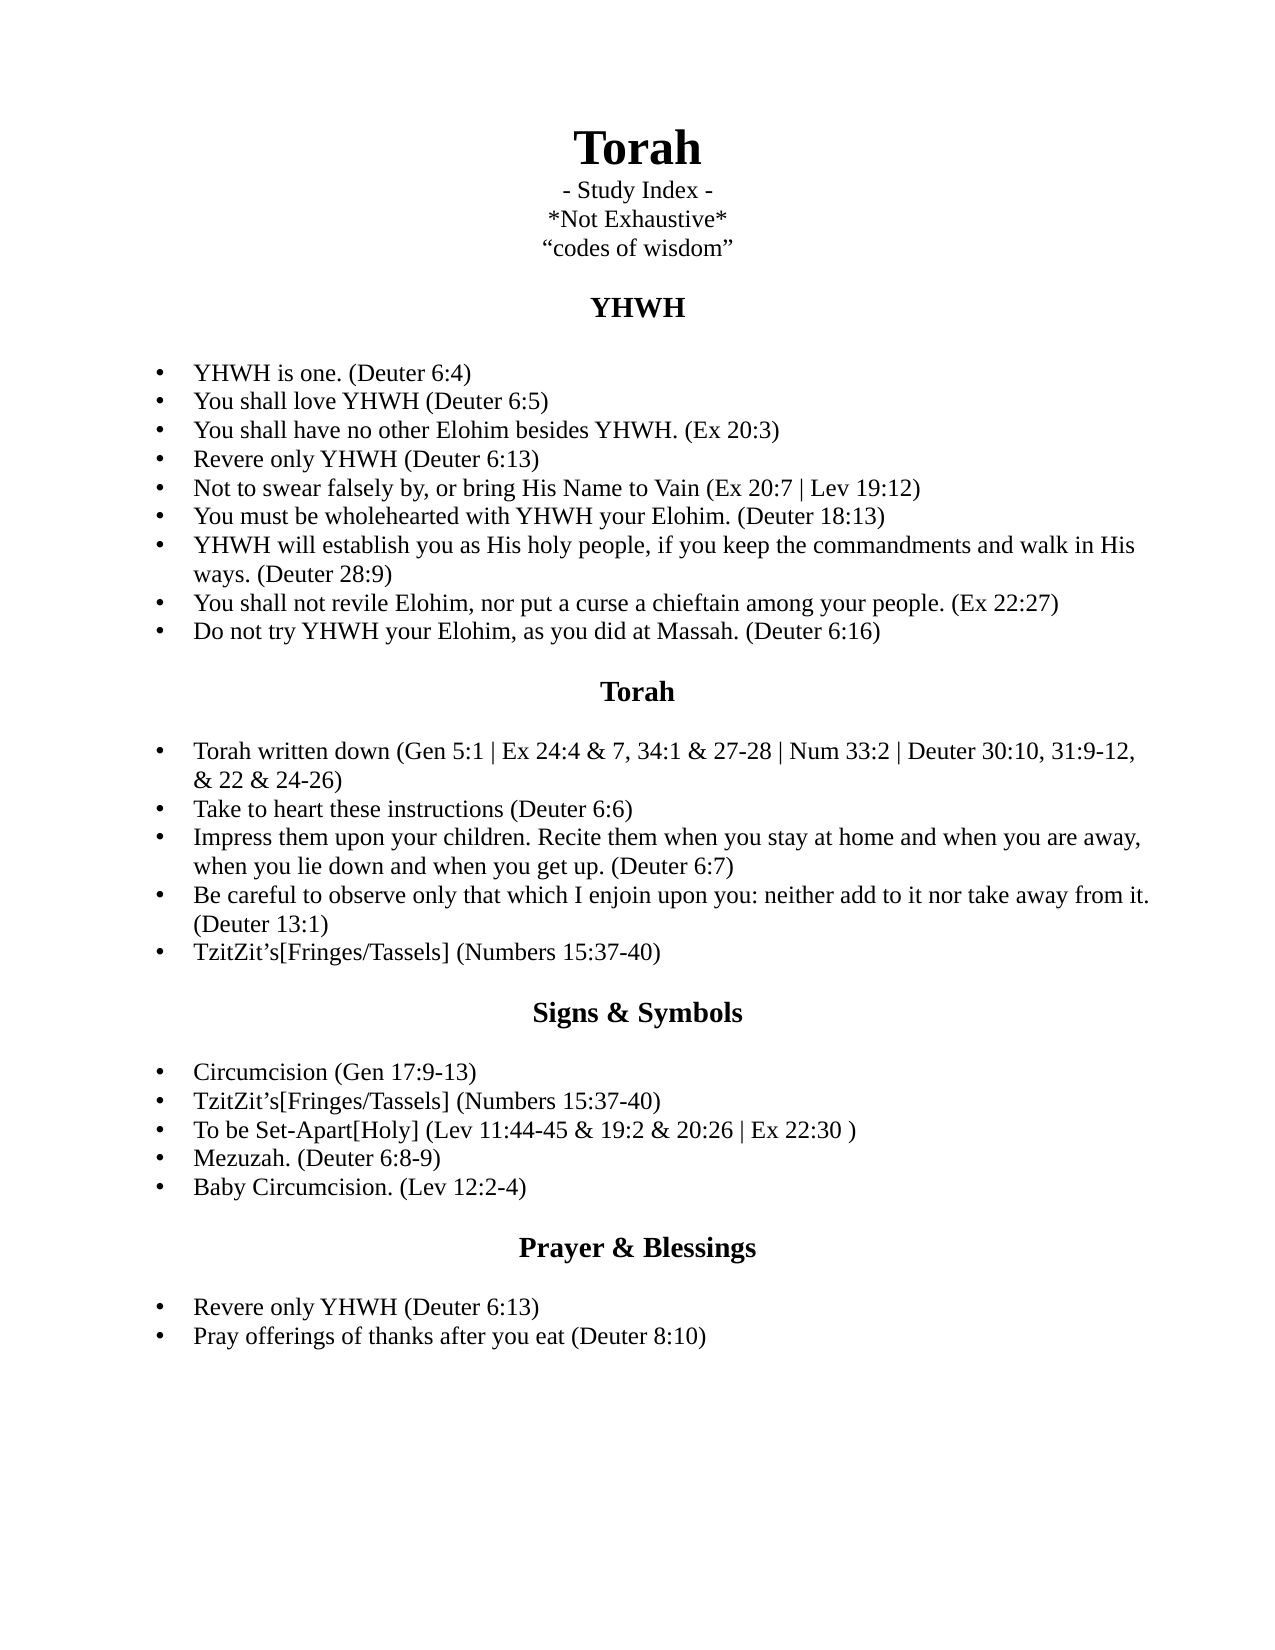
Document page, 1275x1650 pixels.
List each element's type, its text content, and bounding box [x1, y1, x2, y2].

list You must be wholehearted with YHWH your Elohim. (Deuter 18:13) [156, 501, 1157, 530]
list Revere only YHWH (Deuter 6:13) [156, 444, 1157, 473]
text Signs & Symbols [118, 995, 1157, 1028]
list YHWH is one. (Deuter 6:4) [156, 358, 1157, 386]
list Baby Circumcision. (Lev 12:2-4) [156, 1172, 1157, 1201]
list YHWH will establish you as His holy people, if you keep the commandments and walk in His ways. (Deuter 28:9) [156, 530, 1157, 588]
list Torah written down (Gen 5:1 | Ex 24:4 & 7, 34:1 & 27-28 | Num 33:2 | Deuter 30:10, 31:9-12, & 22 & 24-26) [156, 736, 1157, 794]
list Take to heart these instructions (Deuter 6:6) [156, 794, 1157, 822]
text Prayer & Blessings [118, 1230, 1157, 1263]
list You shall love YHWH (Deuter 6:5) [156, 386, 1157, 415]
list To be Set-Apart[Holy] (Lev 11:44-45 & 19:2 & 20:26 | Ex 22:30 ) [156, 1115, 1157, 1143]
list Impress them upon your children. Recite them when you stay at home and when you are away, when you lie down and when you get up. (Deuter 6:7) [156, 822, 1157, 880]
list Circumcision (Gen 17:9-13) [156, 1057, 1157, 1086]
list Be careful to observe only that which I enjoin upon you: neither add to it nor take away from it. (Deuter 13:1) [156, 880, 1157, 937]
list Not to swear falsely by, or bring His Name to Vain (Ex 20:7 | Lev 19:12) [156, 473, 1157, 501]
list Do not try YHWH your Elohim, as you did at Massah. (Deuter 6:16) [156, 616, 1157, 645]
text “codes of wisdom” [118, 233, 1157, 262]
text *Not Exhaustive* [118, 204, 1157, 233]
text YHWH [118, 291, 1157, 324]
text - Study Index - [118, 176, 1157, 204]
text Torah [118, 118, 1157, 176]
list Mezuzah. (Deuter 6:8-9) [156, 1143, 1157, 1172]
list TzitZit’s[Fringes/Tassels] (Numbers 15:37-40) [156, 1086, 1157, 1115]
text Torah [118, 674, 1157, 707]
list Revere only YHWH (Deuter 6:13) [156, 1292, 1157, 1321]
list You shall have no other Elohim besides YHWH. (Ex 20:3) [156, 415, 1157, 444]
list Pray offerings of thanks after you eat (Deuter 8:10) [156, 1321, 1157, 1349]
list TzitZit’s[Fringes/Tassels] (Numbers 15:37-40) [156, 937, 1157, 966]
list You shall not revile Elohim, nor put a curse a chieftain among your people. (Ex 22:27) [156, 588, 1157, 616]
